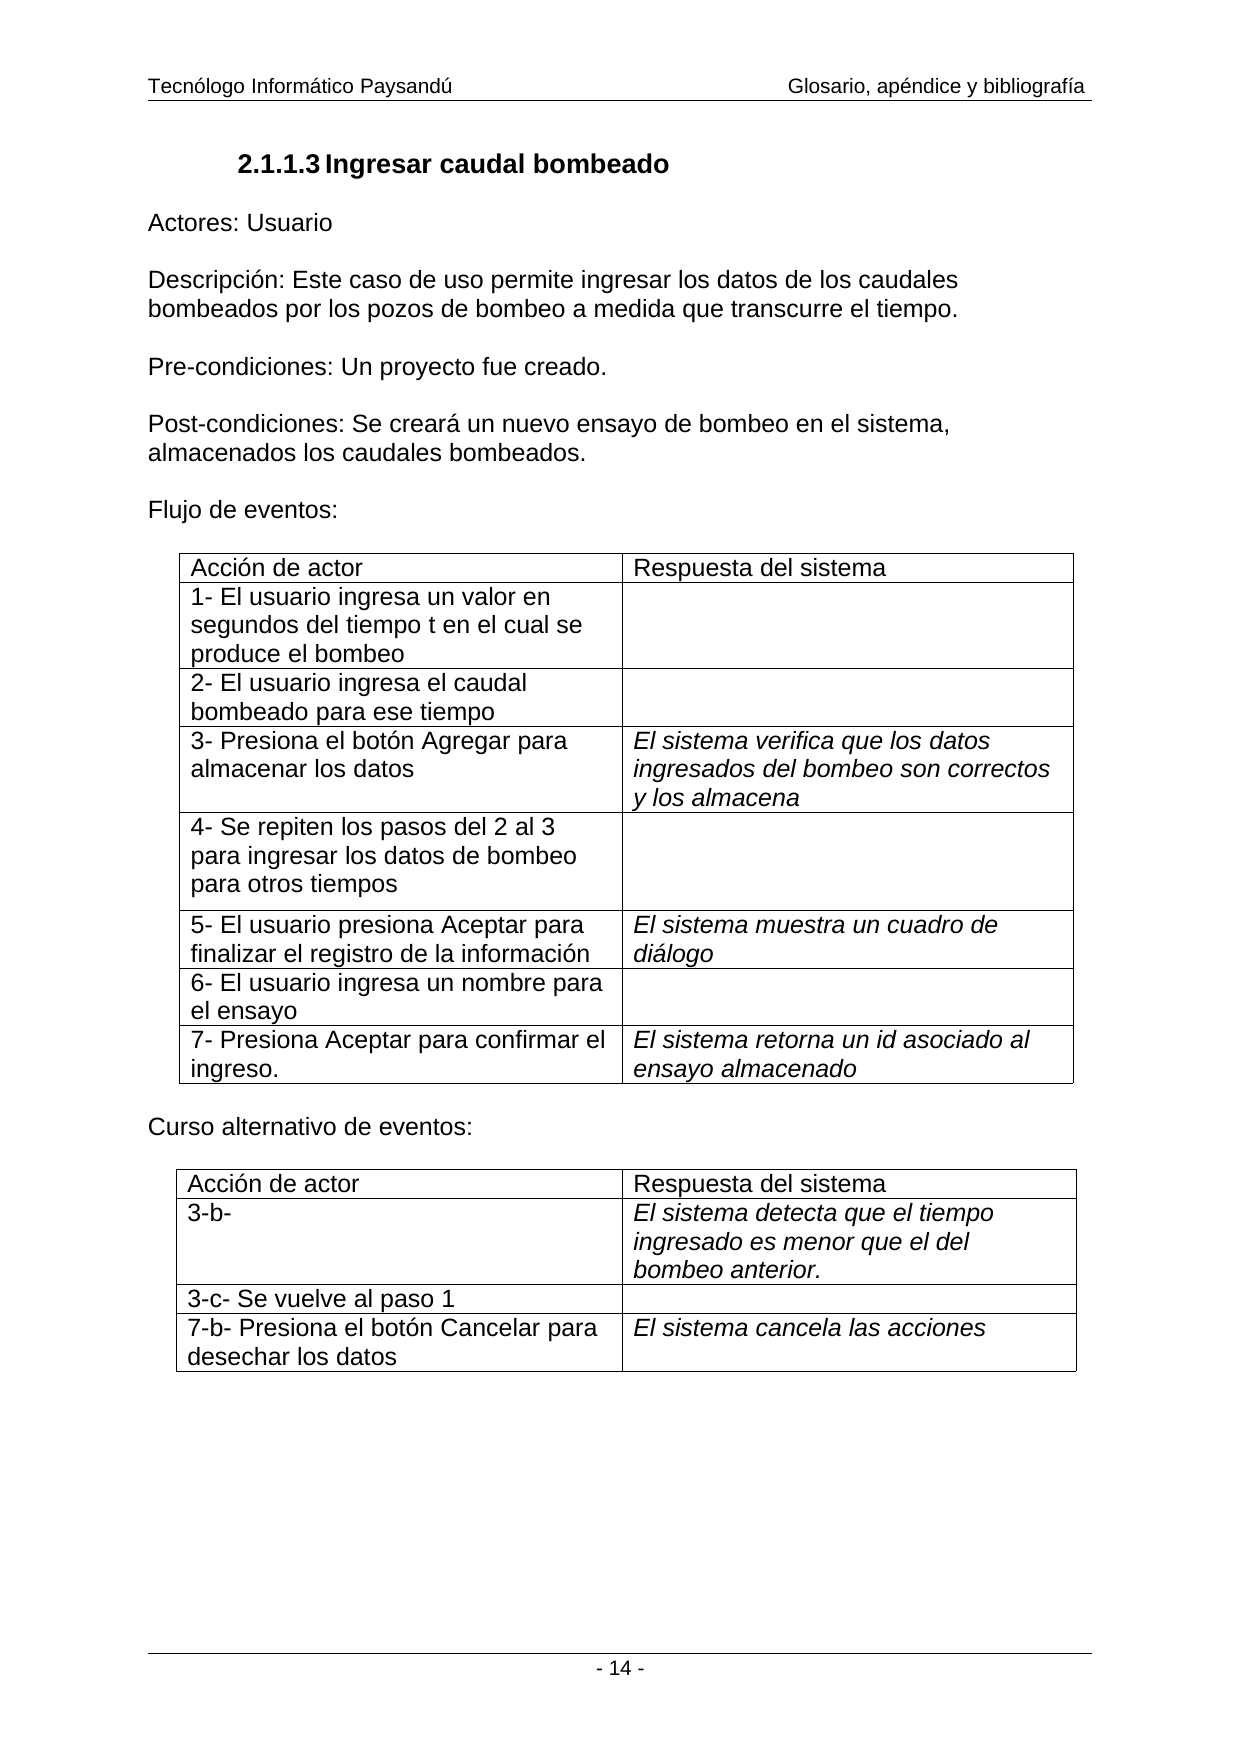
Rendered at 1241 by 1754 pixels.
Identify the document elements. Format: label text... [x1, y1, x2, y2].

table_cell [623, 583, 1073, 668]
table_cell 3-b- [177, 1199, 622, 1284]
text Flujo de eventos: [148, 495, 1092, 524]
table_cell El sistema detecta que el tiempo ingresado es menor que el del bombeo anterior. [623, 1199, 1076, 1284]
table_cell El sistema retorna un id asociado al ensayo almacenado [623, 1026, 1073, 1083]
text Descripción: Este caso de uso permite ingresar los datos de los caudales bombeados por los pozos de bombeo a medida que transcurre el tiempo. [148, 265, 1092, 323]
table_cell 5- El usuario presiona Aceptar para finalizar el registro de la información [180, 911, 622, 967]
table_cell El sistema cancela las acciones [623, 1314, 1076, 1371]
table_header Acción de actor [177, 1170, 622, 1198]
table_cell [623, 1285, 1076, 1313]
table_cell [623, 969, 1073, 1025]
text Curso alternativo de eventos: [148, 1111, 1092, 1140]
table_header Acción de actor [180, 554, 622, 582]
text Post-condiciones: Se creará un nuevo ensayo de bombeo en el sistema, almacenados los caudales bombeados. [148, 409, 1092, 466]
table_header Respuesta del sistema [623, 1170, 1076, 1198]
table_cell 2- El usuario ingresa el caudal bombeado para ese tiempo [180, 669, 622, 726]
table_cell 7- Presiona Aceptar para confirmar el ingreso. [180, 1026, 622, 1083]
table_cell 1- El usuario ingresa un valor en segundos del tiempo t en el cual se produce el bombeo [180, 583, 622, 668]
table_cell [623, 813, 1073, 910]
table_cell 3-c- Se vuelve al paso 1 [177, 1285, 622, 1313]
table_cell El sistema muestra un cuadro de diálogo [623, 911, 1073, 967]
table_cell 4- Se repiten los pasos del 2 al 3 para ingresar los datos de bombeo para otros tiempos [180, 813, 622, 910]
table_header Respuesta del sistema [623, 554, 1073, 582]
table_cell 3- Presiona el botón Agregar para almacenar los datos [180, 727, 622, 812]
text Actores: Usuario [148, 208, 1092, 236]
text Pre-condiciones: Un proyecto fue creado. [148, 351, 1092, 380]
subtitle Ingresar caudal bombeado [237, 148, 1092, 179]
table_cell El sistema verifica que los datos ingresados del bombeo son correctos y los almacena [623, 727, 1073, 812]
table_cell [623, 669, 1073, 726]
table_cell 6- El usuario ingresa un nombre para el ensayo [180, 969, 622, 1025]
table_cell 7-b- Presiona el botón Cancelar para desechar los datos [177, 1314, 622, 1371]
